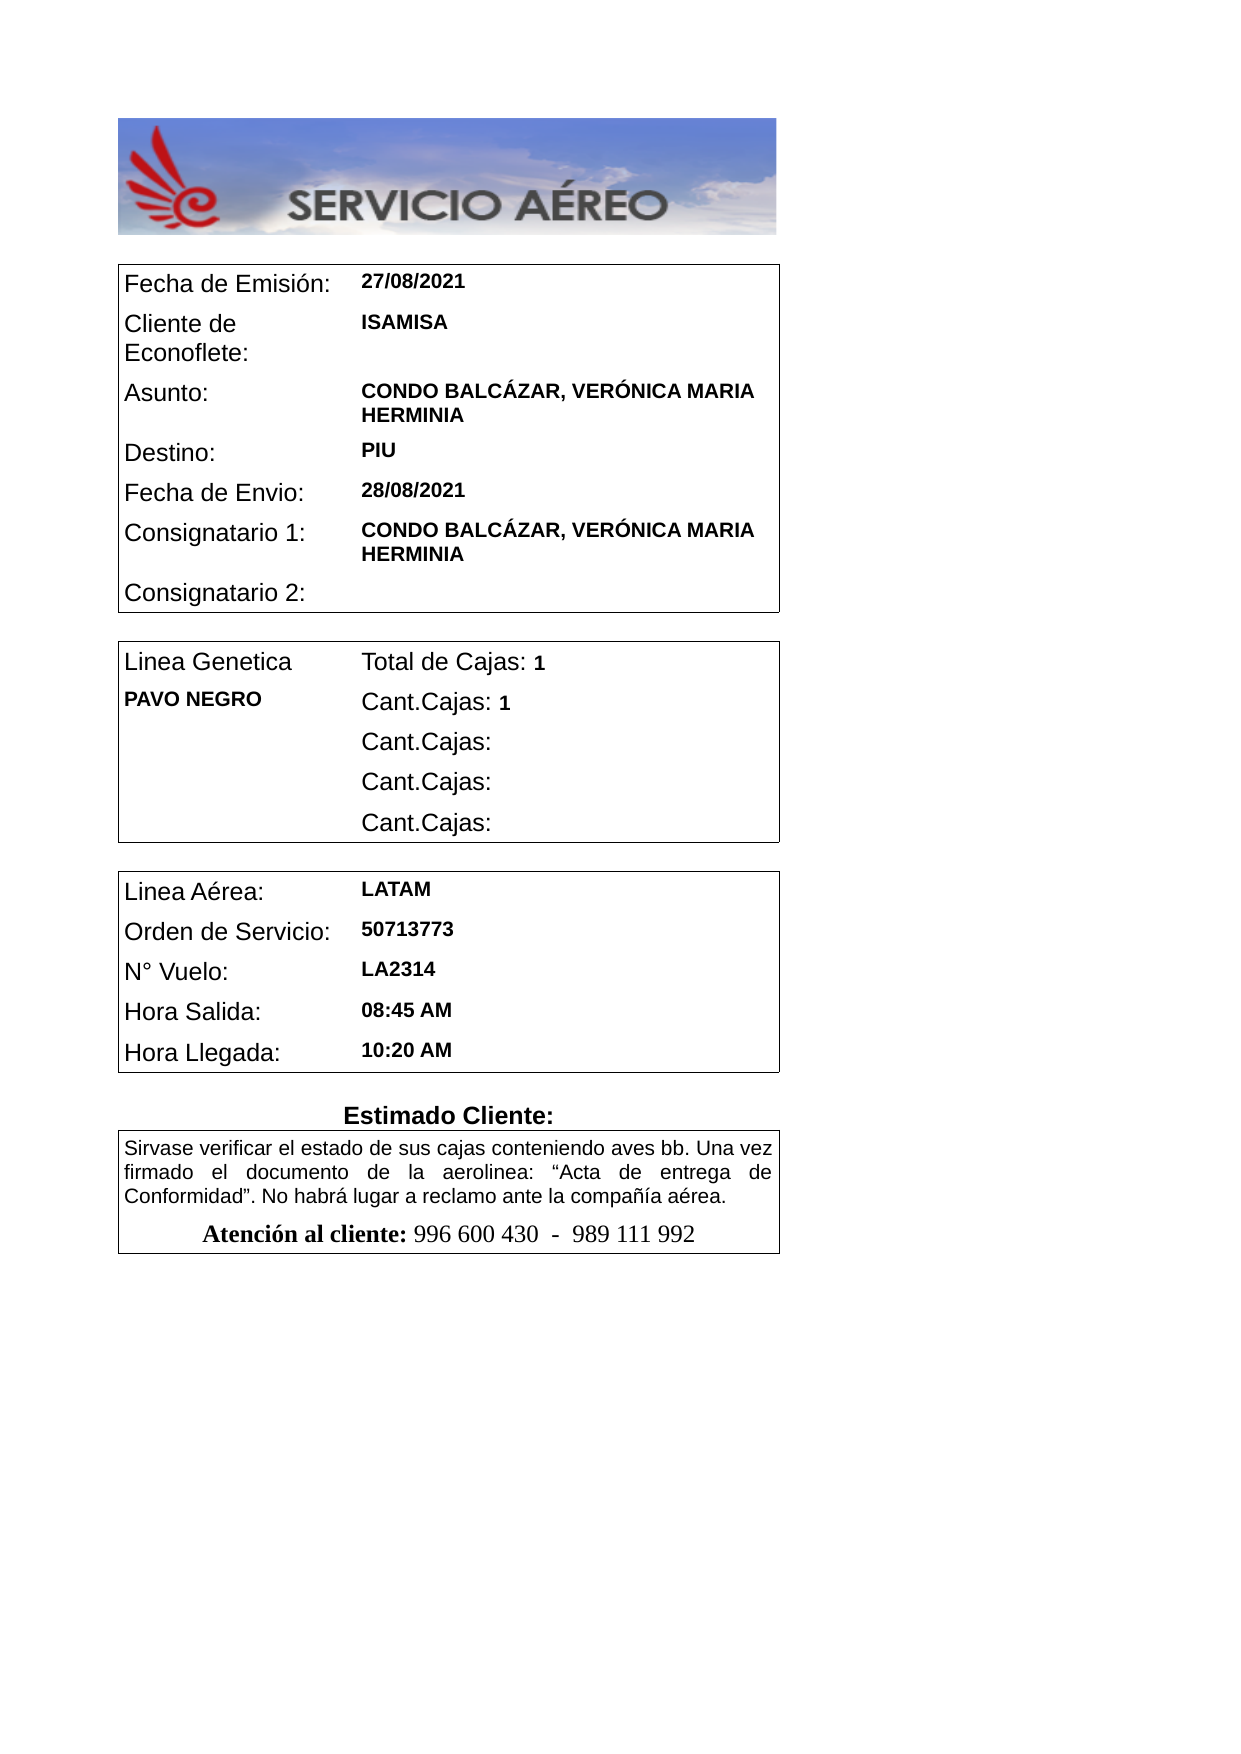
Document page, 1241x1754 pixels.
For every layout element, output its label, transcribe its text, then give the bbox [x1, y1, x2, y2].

table_cell [356, 572, 779, 612]
table_cell Linea Aérea: [119, 872, 356, 911]
table_cell Atención al cliente: 996 600 430 - 989 111 992 [119, 1213, 779, 1253]
table_cell Fecha de Envio: [119, 472, 356, 512]
table_cell [356, 613, 779, 641]
table_cell [118, 613, 356, 641]
table_cell PAVO NEGRO [119, 681, 356, 721]
table_cell 50713773 [356, 911, 779, 951]
table_cell Orden de Servicio: [119, 911, 356, 951]
table_cell Total de Cajas: 1 [356, 642, 779, 681]
table_cell [119, 762, 356, 802]
table_cell 28/08/2021 [356, 472, 779, 512]
picture [118, 118, 777, 235]
table_cell CONDO BALCÁZAR, VERÓNICA MARIA HERMINIA [356, 373, 779, 432]
table_cell Hora Llegada: [119, 1032, 356, 1072]
table_cell Asunto: [119, 373, 356, 432]
table_cell [119, 721, 356, 762]
table_cell Cant.Cajas: [356, 802, 779, 842]
table_cell Estimado Cliente: [118, 1073, 779, 1130]
table_cell CONDO BALCÁZAR, VERÓNICA MARIA HERMINIA [356, 513, 779, 572]
table_header 27/08/2021 [356, 265, 779, 304]
table_cell Hora Salida: [119, 992, 356, 1032]
table_cell 10:20 AM [356, 1032, 779, 1072]
table_cell 08:45 AM [356, 992, 779, 1032]
table_cell LATAM [356, 872, 779, 911]
table_header Fecha de Emisión: [119, 265, 356, 304]
table_cell PIU [356, 432, 779, 472]
table_cell Cant.Cajas: [356, 762, 779, 802]
table_cell ISAMISA [356, 304, 779, 373]
table_cell [356, 843, 779, 871]
table_cell Consignatario 2: [119, 572, 356, 612]
table_cell LA2314 [356, 951, 779, 992]
table_cell Sirvase verificar el estado de sus cajas conteniendo aves bb. Una vez firmado el documento de la aerolinea: “Acta de entrega de Conformidad”. No habrá lugar a reclamo ante la compañía aérea. [119, 1131, 779, 1213]
table_cell N° Vuelo: [119, 951, 356, 992]
table_cell Linea Genetica [119, 642, 356, 681]
table_cell Cant.Cajas: 1 [356, 681, 779, 721]
table_cell [119, 802, 356, 842]
table_cell Destino: [119, 432, 356, 472]
table_cell Cant.Cajas: [356, 721, 779, 762]
table_cell [118, 843, 356, 871]
table_cell Consignatario 1: [119, 513, 356, 572]
table_cell Cliente de Econoflete: [119, 304, 356, 373]
